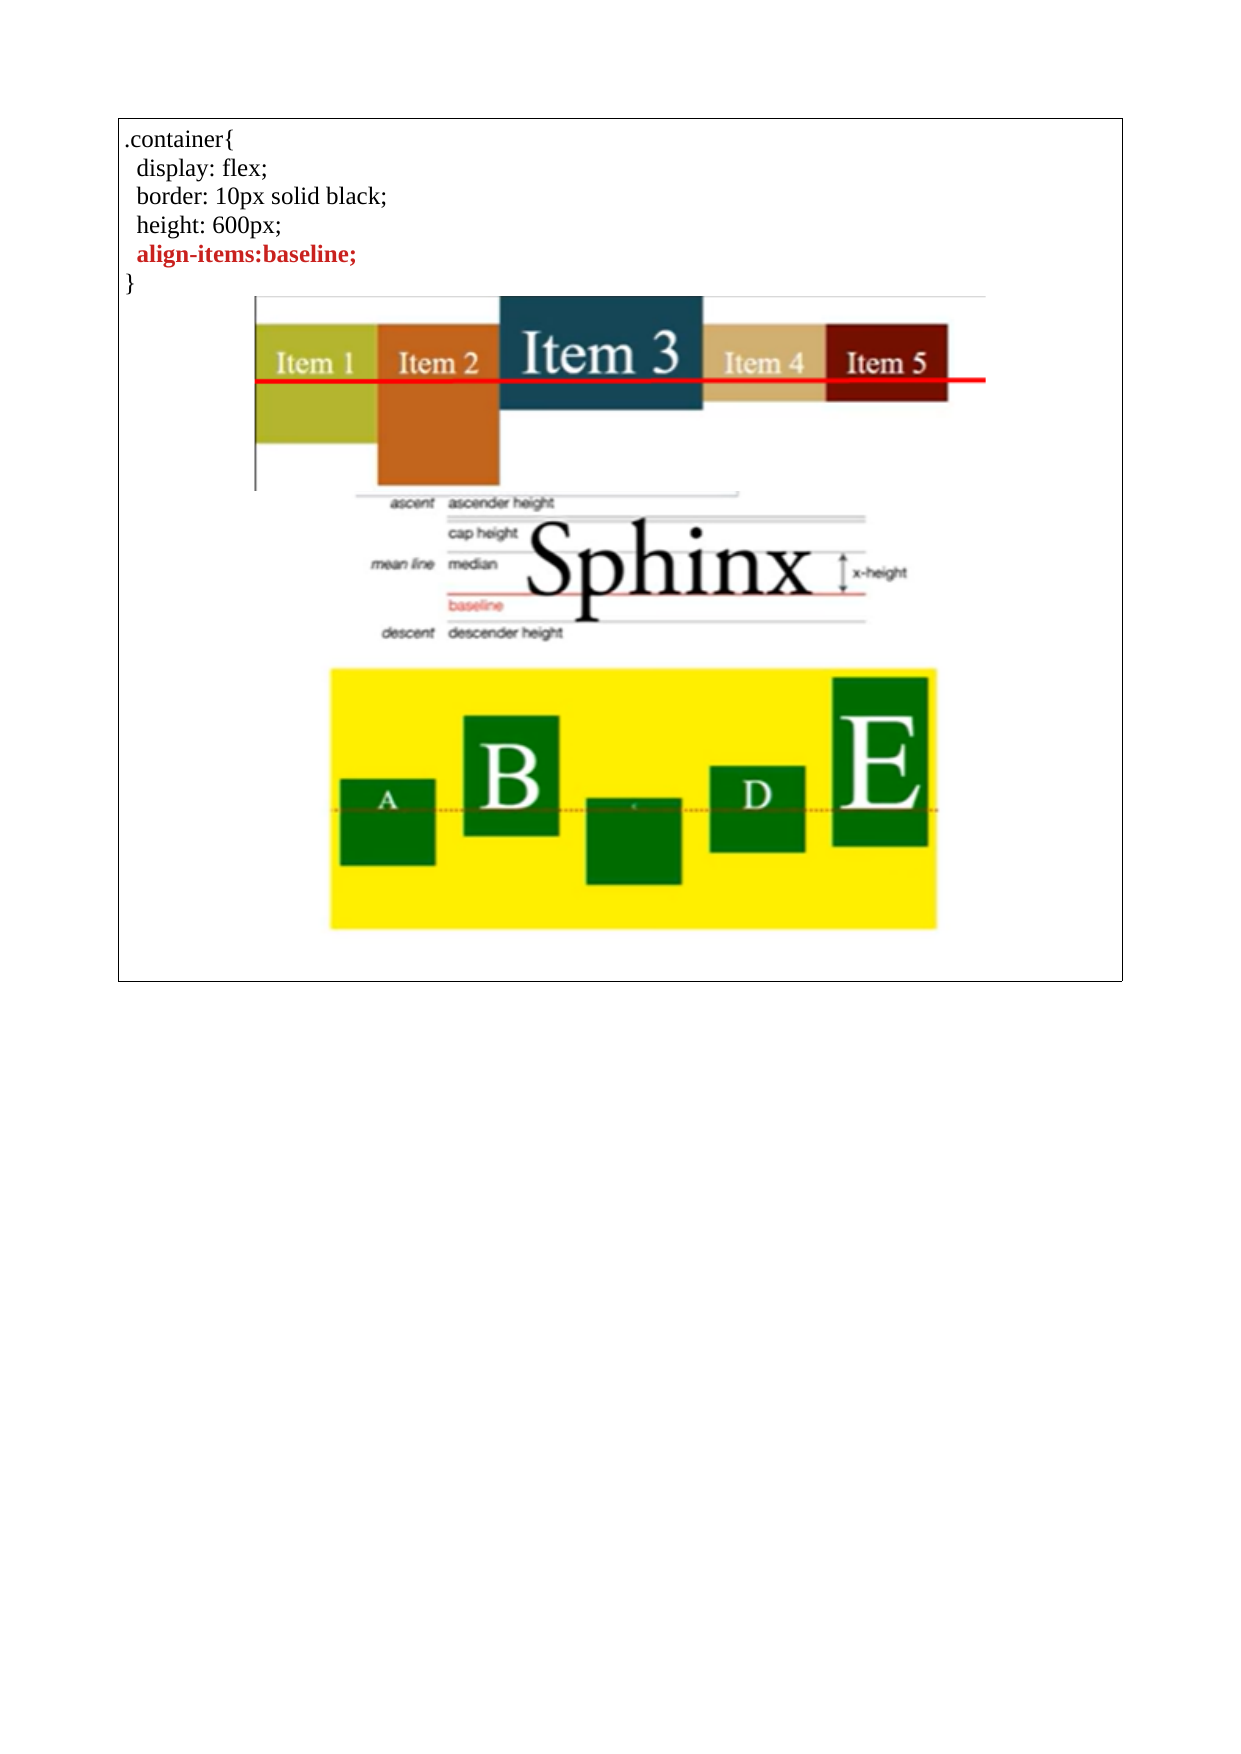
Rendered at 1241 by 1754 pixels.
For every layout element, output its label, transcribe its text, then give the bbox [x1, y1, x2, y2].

picture [254, 296, 986, 954]
table_cell .container{ display: flex; border: 10px solid black; height: 600px; align-items:baseline; } [119, 119, 1122, 981]
